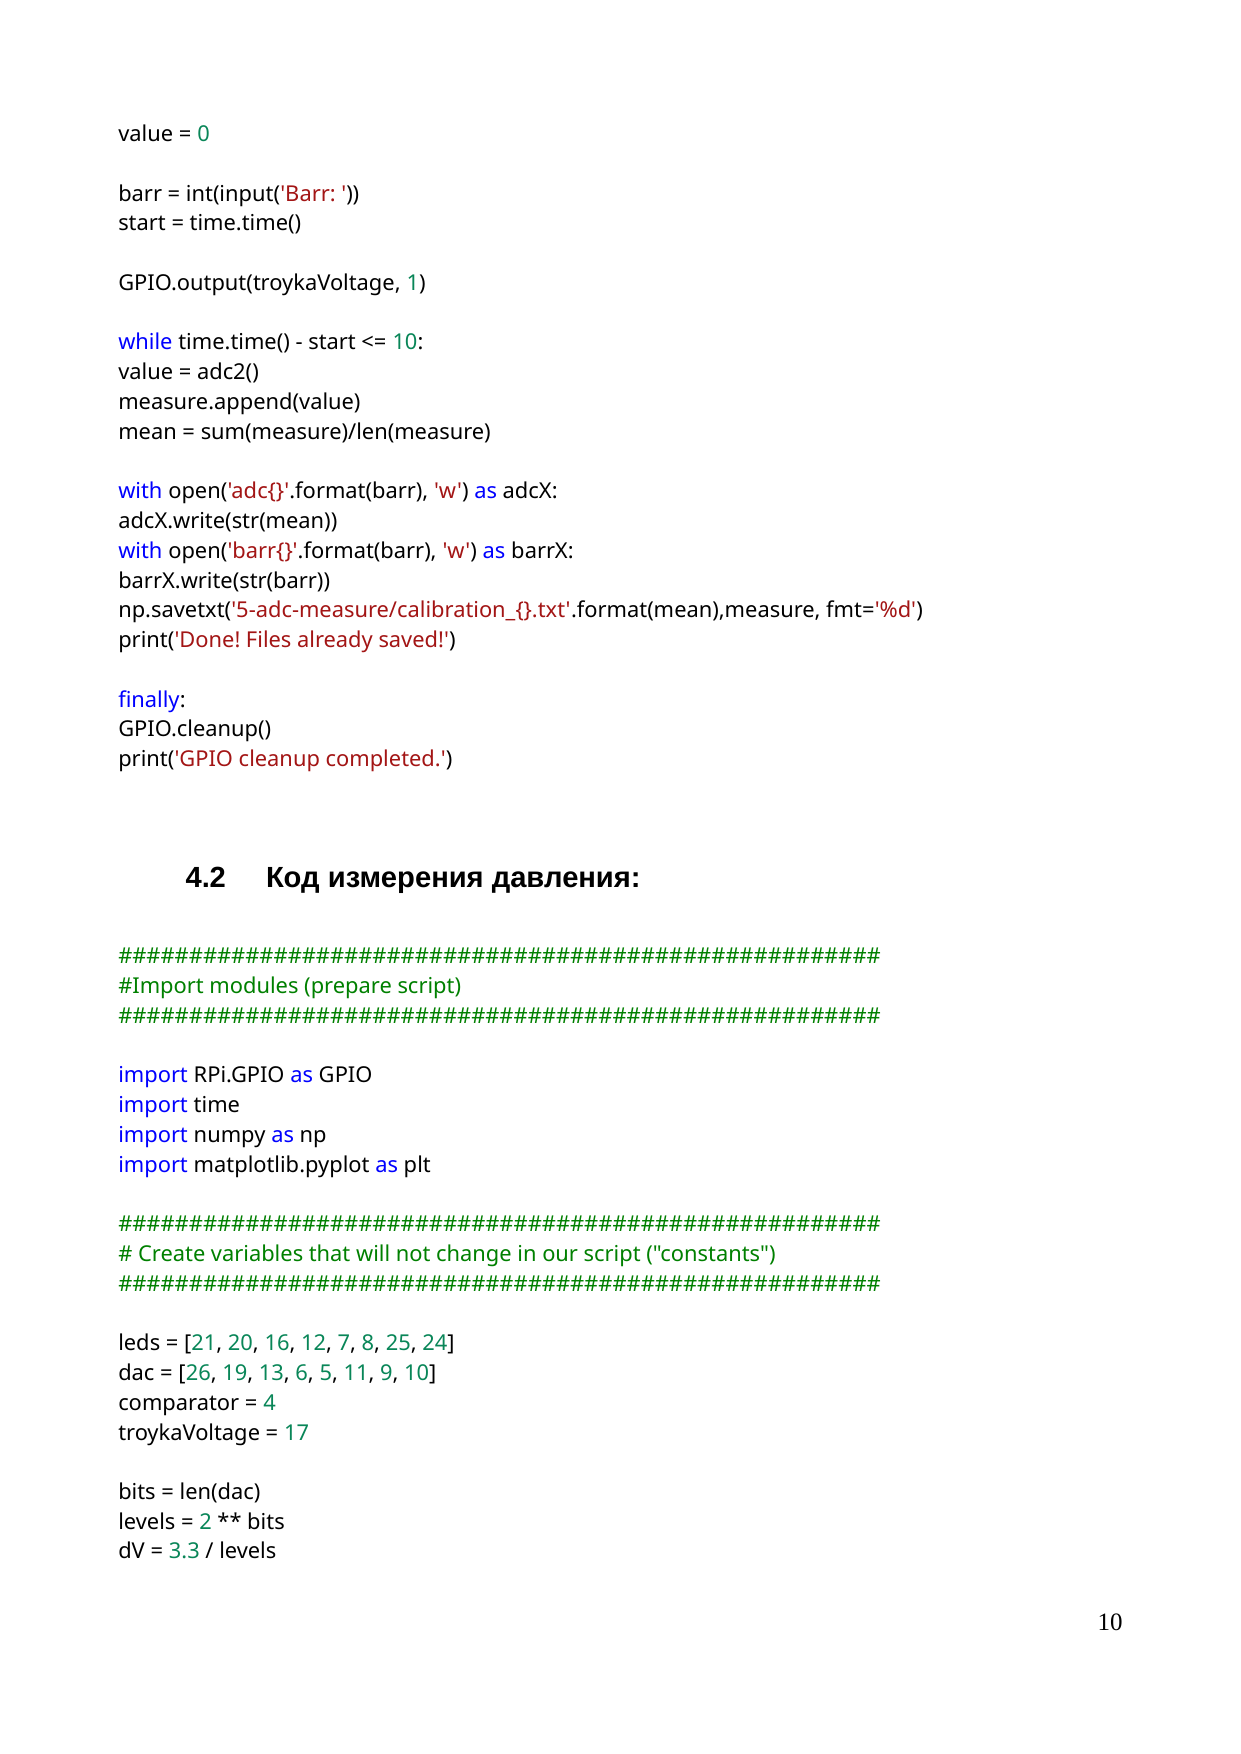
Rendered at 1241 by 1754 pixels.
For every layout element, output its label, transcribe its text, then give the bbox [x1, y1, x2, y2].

text # Create variables that will not change in our script ("constants") [118, 1238, 1122, 1268]
text barr = int(input('Barr: ')) [118, 178, 1122, 207]
text ###################################################### [118, 1208, 1122, 1238]
text import time [118, 1089, 1122, 1119]
text finally: [118, 684, 1122, 713]
subtitle Код измерения давления: [118, 860, 1122, 894]
text bits = len(dac) [118, 1476, 1122, 1506]
text with open('adc{}'.format(barr), 'w') as adcX: [118, 475, 1122, 505]
text adcX.write(str(mean)) [118, 505, 1122, 535]
text value = 0 [118, 118, 1122, 148]
text value = adc2() [118, 356, 1122, 386]
text ###################################################### [118, 999, 1122, 1029]
text import matplotlib.pyplot as plt [118, 1148, 1122, 1178]
text barrX.write(str(barr)) [118, 564, 1122, 594]
text print('Done! Files already saved!') [118, 624, 1122, 654]
text dV = 3.3 / levels [118, 1536, 1122, 1565]
text #Import modules (prepare script) [118, 970, 1122, 999]
text print('GPIO cleanup completed.') [118, 743, 1122, 773]
text dac = [26, 19, 13, 6, 5, 11, 9, 10] [118, 1357, 1122, 1387]
text import numpy as np [118, 1119, 1122, 1148]
text GPIO.output(troykaVoltage, 1) [118, 267, 1122, 297]
text ###################################################### [118, 940, 1122, 970]
text start = time.time() [118, 207, 1122, 237]
text levels = 2 ** bits [118, 1506, 1122, 1536]
text import RPi.GPIO as GPIO [118, 1059, 1122, 1089]
text leds = [21, 20, 16, 12, 7, 8, 25, 24] [118, 1327, 1122, 1357]
text mean = sum(measure)/len(measure) [118, 416, 1122, 446]
text comparator = 4 [118, 1387, 1122, 1416]
text ###################################################### [118, 1268, 1122, 1297]
text np.savetxt('5-adc-measure/calibration_{}.txt'.format(mean),measure, fmt='%d') [118, 594, 1122, 624]
text troykaVoltage = 17 [118, 1416, 1122, 1446]
text while time.time() - start <= 10: [118, 326, 1122, 356]
text measure.append(value) [118, 386, 1122, 416]
text GPIO.cleanup() [118, 713, 1122, 743]
text with open('barr{}'.format(barr), 'w') as barrX: [118, 535, 1122, 564]
